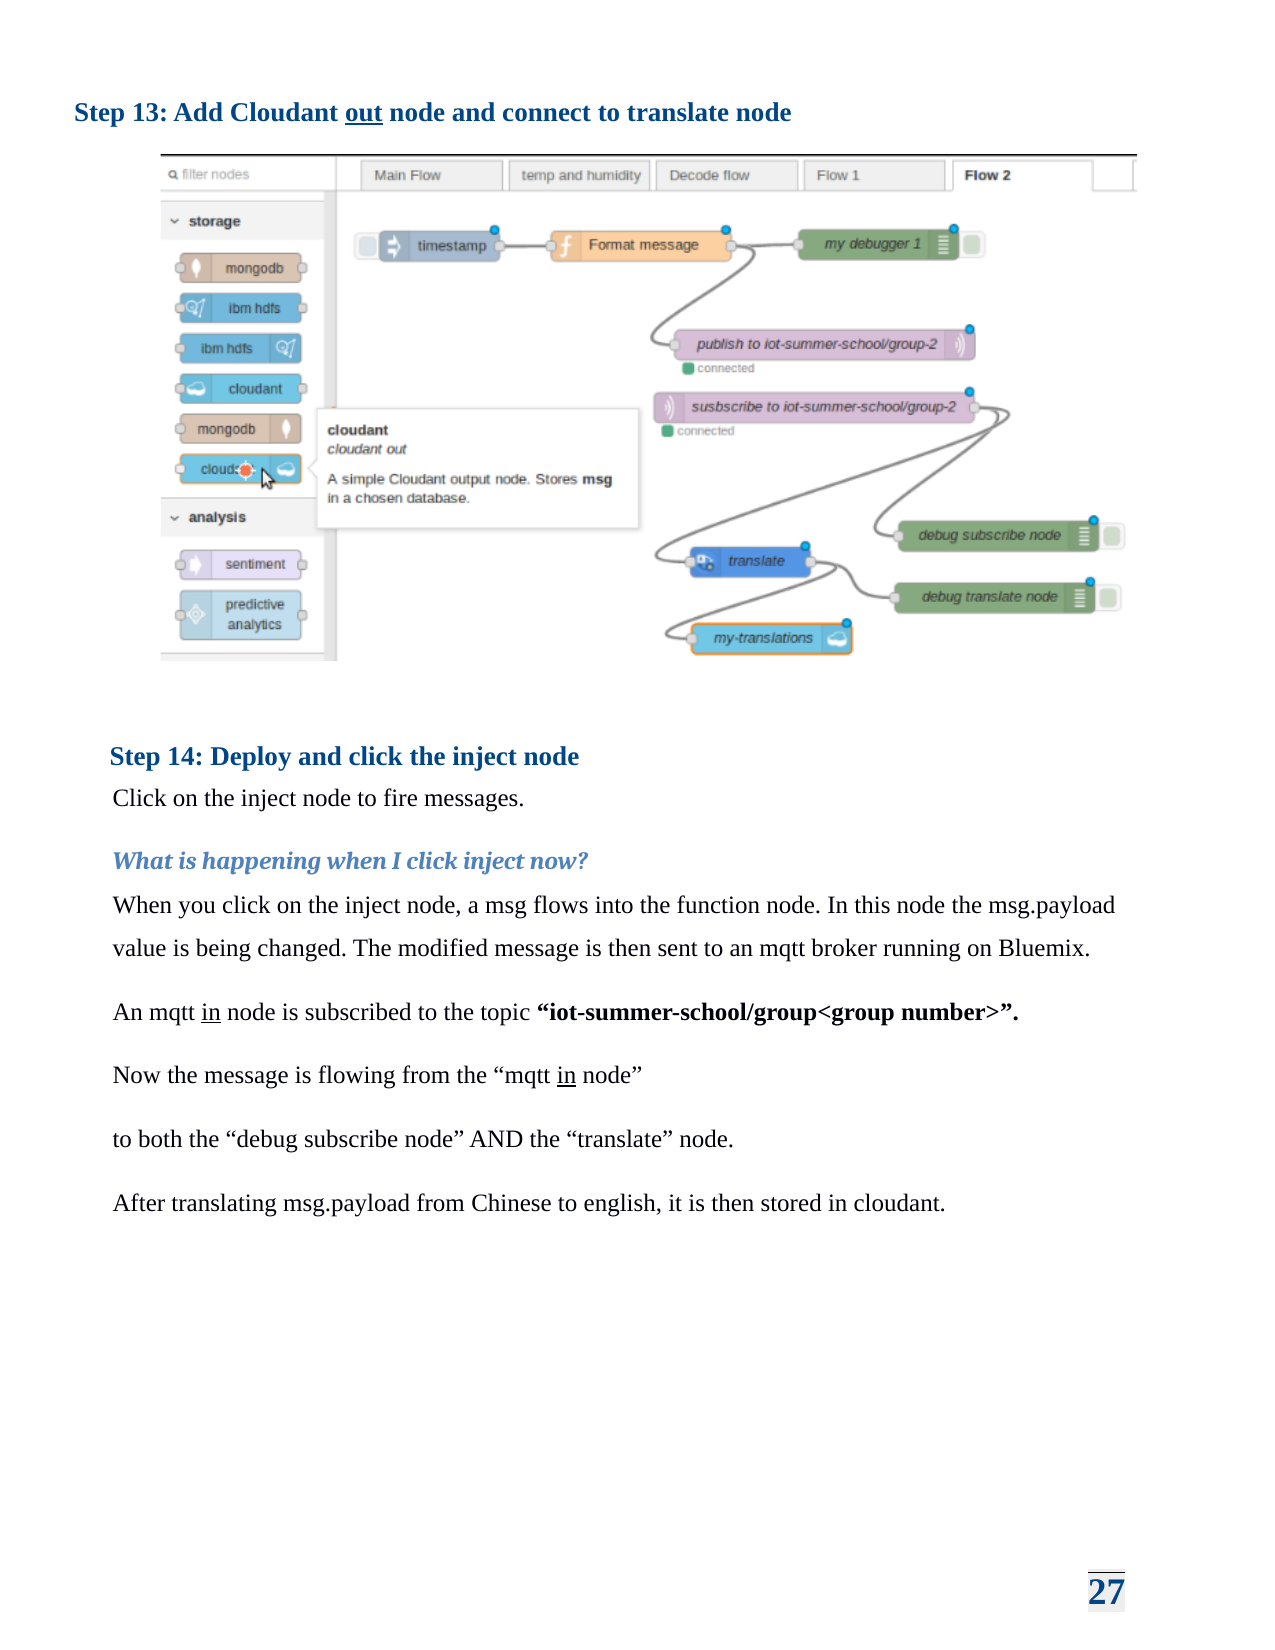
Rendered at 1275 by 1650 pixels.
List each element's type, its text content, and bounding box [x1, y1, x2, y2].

subtitle What is happening when I click inject now? [112, 847, 1125, 875]
subtitle Step 13: Add Cloudant out node and connect to translate node [74, 96, 1125, 127]
text After translating msg.payload from Chinese to english, it is then stored in cloudant. [112, 1188, 1125, 1217]
picture [160, 154, 1138, 661]
text Now the message is flowing from the “mqtt in node” [112, 1060, 1125, 1089]
text to both the “debug subscribe node” AND the “translate” node. [112, 1124, 1125, 1153]
subtitle Step 14: Deploy and click the inject node [109, 740, 1125, 771]
text An mqtt in node is subscribed to the topic “iot-summer-school/group<group number>”. [112, 997, 1125, 1025]
text Click on the inject node to fire messages. [112, 783, 1125, 811]
text When you click on the inject node, a msg flows into the function node. In this node the msg.payload value is being changed. The modified message is then sent to an mqtt broker running on Bluemix. [112, 890, 1125, 962]
